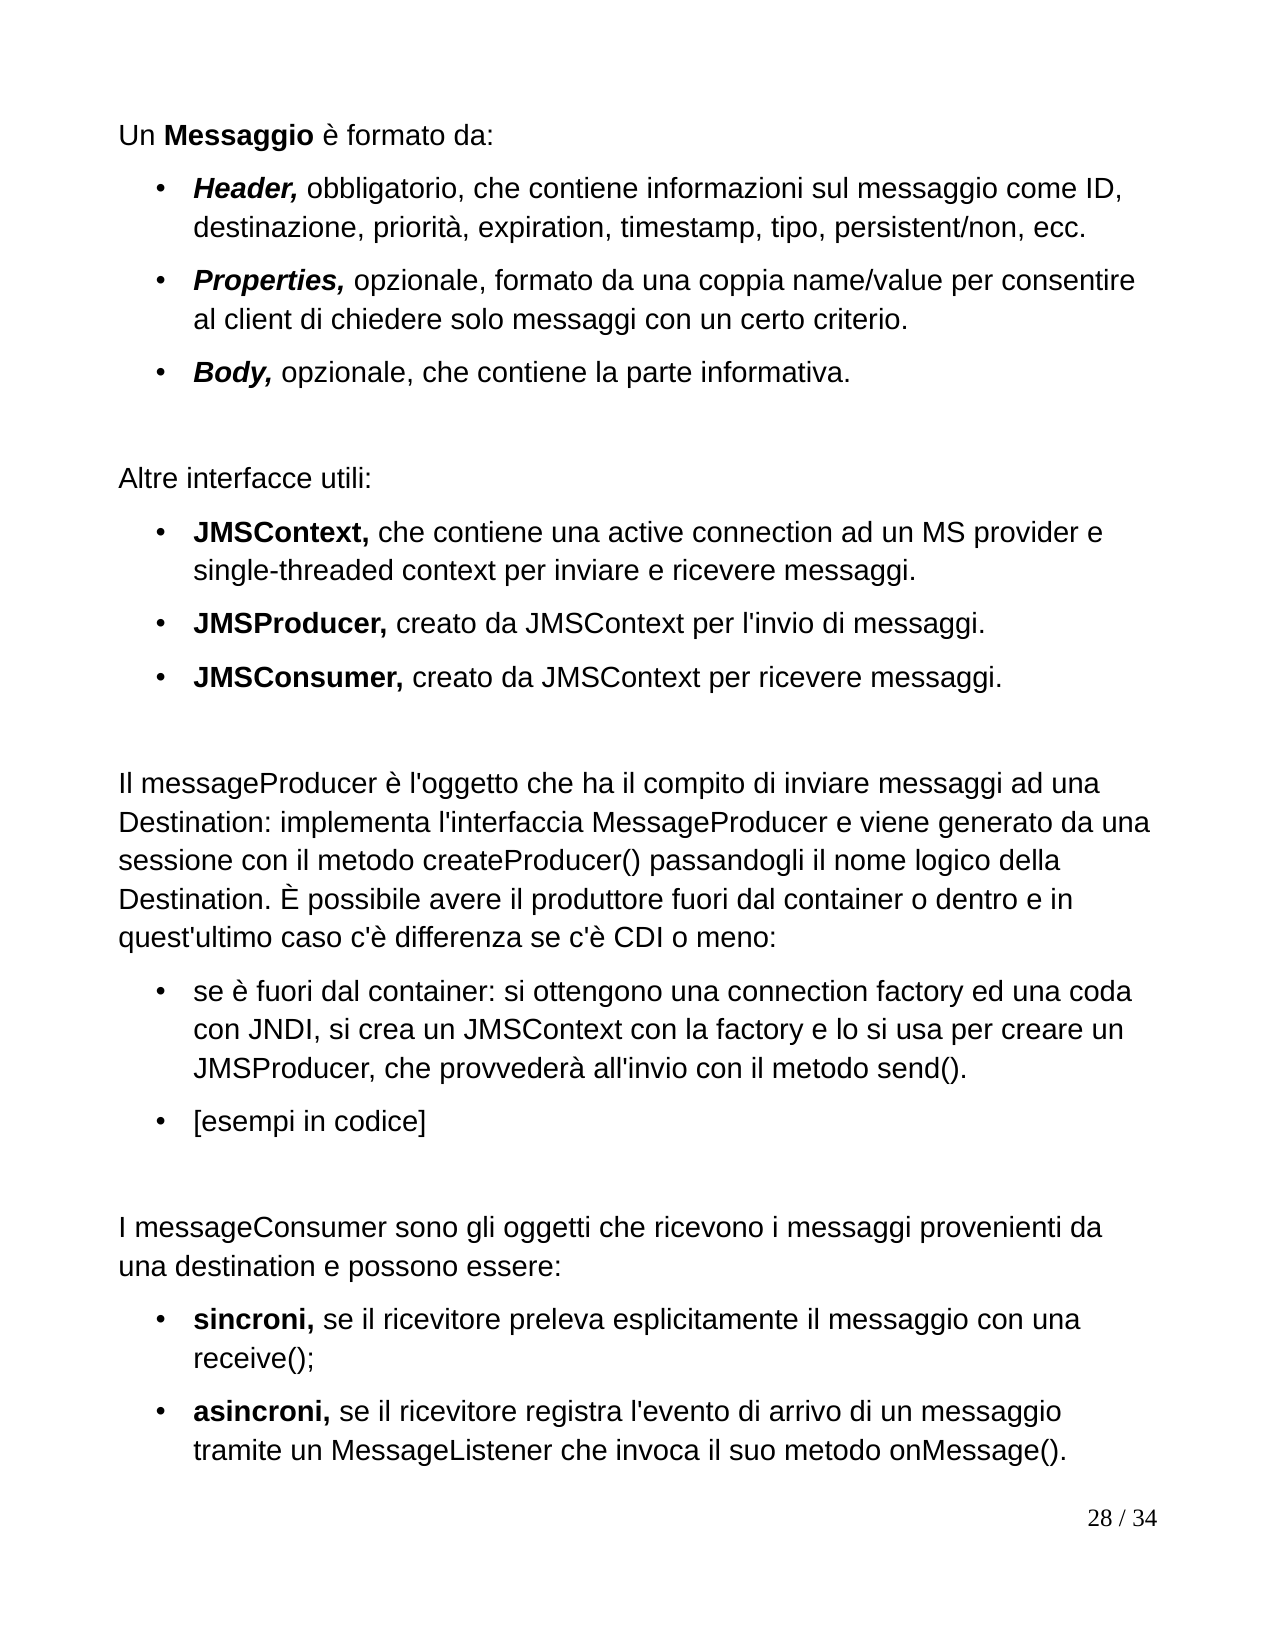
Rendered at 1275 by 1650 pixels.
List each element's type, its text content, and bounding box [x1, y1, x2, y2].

list JMSConsumer, creato da JMSContext per ricevere messaggi. [156, 660, 1157, 693]
list sincroni, se il ricevitore preleva esplicitamente il messaggio con una receive(); [156, 1302, 1157, 1374]
list Properties, opzionale, formato da una coppia name/value per consentire al client di chiedere solo messaggi con un certo criterio. [156, 263, 1157, 335]
list JMSContext, che contiene una active connection ad un MS provider e single-threaded context per inviare e ricevere messaggi. [156, 514, 1157, 587]
list Body, opzionale, che contiene la parte informativa. [156, 355, 1157, 389]
list JMSProducer, creato da JMSContext per l'invio di messaggi. [156, 606, 1157, 640]
list Header, obbligatorio, che contiene informazioni sul messaggio come ID, destinazione, priorità, expiration, timestamp, tipo, persistent/non, ecc. [156, 171, 1157, 243]
text Altre interfacce utili: [118, 461, 1157, 495]
text Un Messaggio è formato da: [118, 118, 1157, 152]
text I messageConsumer sono gli oggetti che ricevono i messaggi provenienti da una destination e possono essere: [118, 1210, 1157, 1282]
list asincroni, se il ricevitore registra l'evento di arrivo di un messaggio tramite un MessageListener che invoca il suo metodo onMessage(). [156, 1394, 1157, 1466]
list se è fuori dal container: si ottengono una connection factory ed una coda con JNDI, si crea un JMSContext con la factory e lo si usa per creare un JMSProducer, che provvederà all'invio con il metodo send(). [156, 973, 1157, 1084]
text Il messageProducer è l'oggetto che ha il compito di inviare messaggi ad una Destination: implementa l'interfaccia MessageProducer e viene generato da una sessione con il metodo createProducer() passandogli il nome logico della Destination. È possibile avere il produttore fuori dal container o dentro e in quest'ultimo caso c'è differenza se c'è CDI o meno: [118, 766, 1157, 954]
list [esempi in codice] [156, 1104, 1157, 1138]
